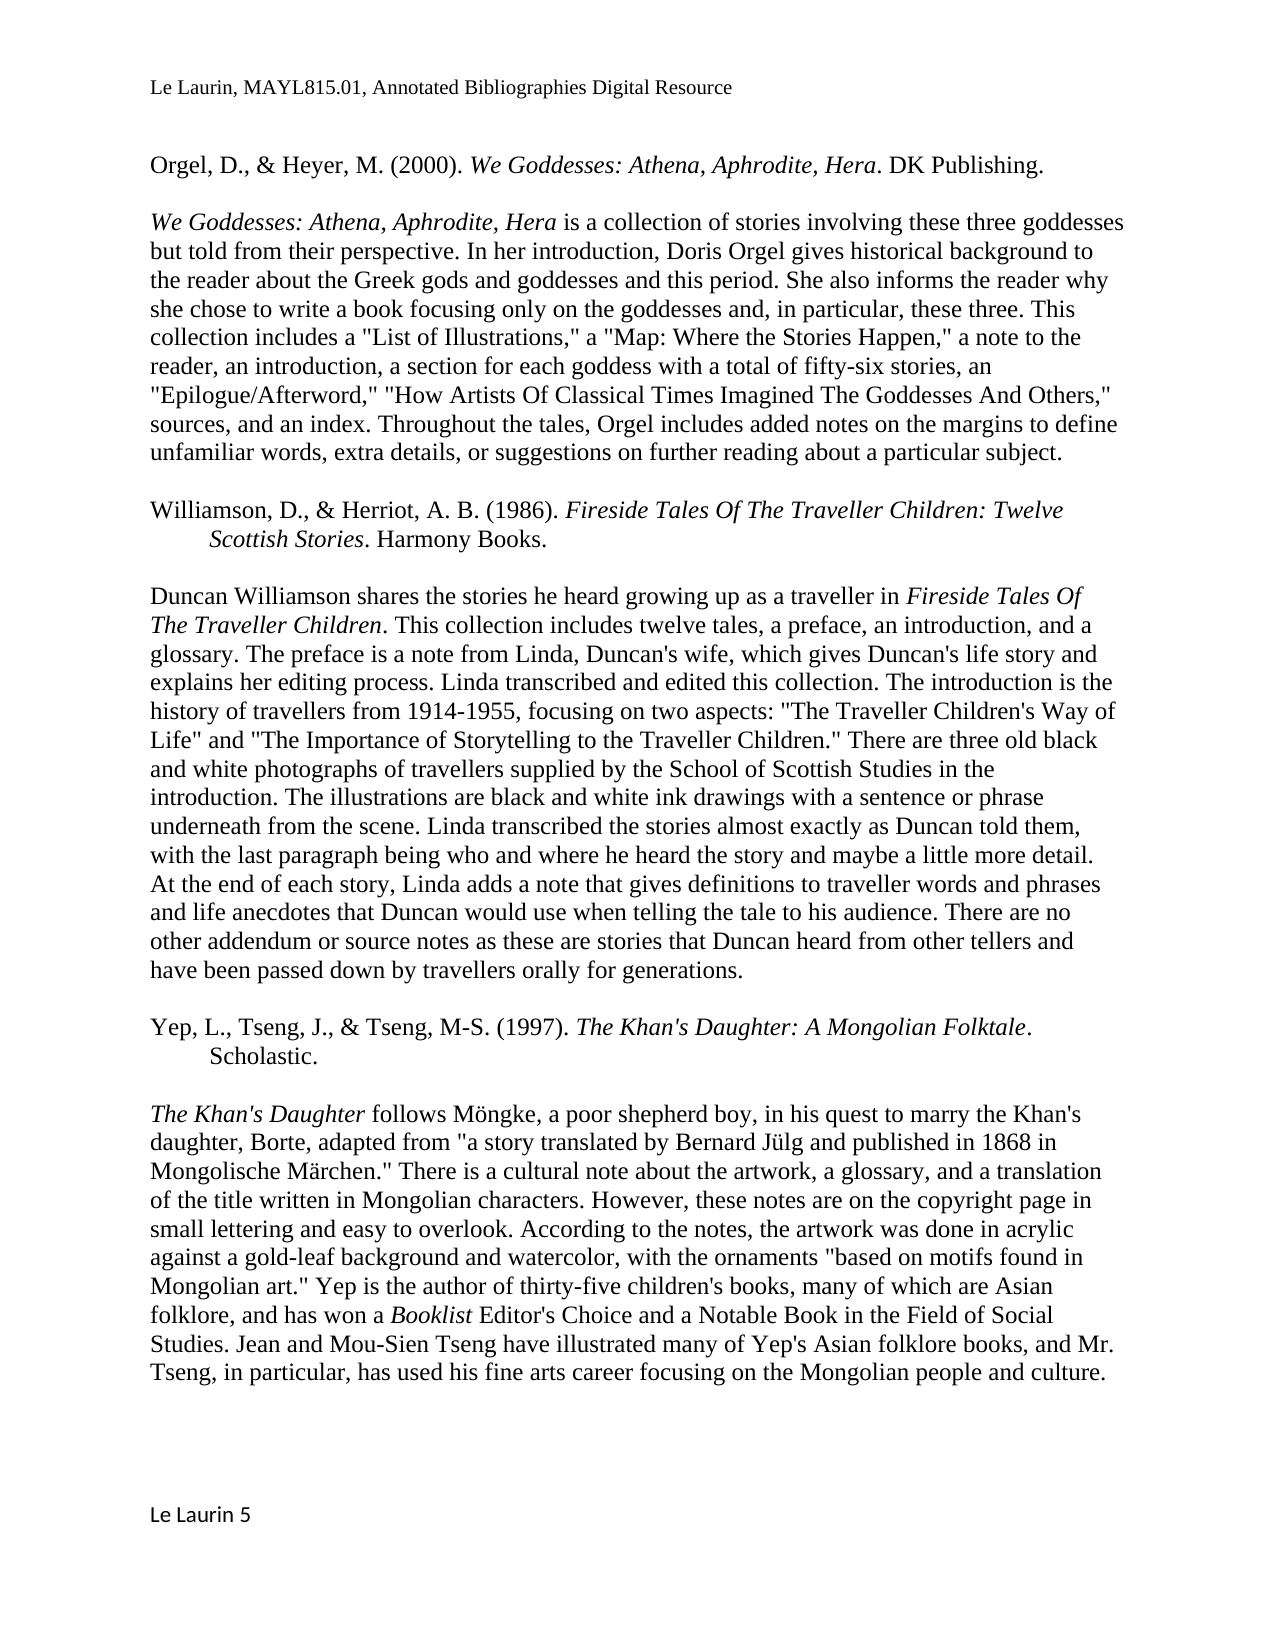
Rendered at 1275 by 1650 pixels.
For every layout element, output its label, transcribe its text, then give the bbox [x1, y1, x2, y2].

text Duncan Williamson shares the stories he heard growing up as a traveller in Fireside Tales Of The Traveller Children. This collection includes twelve tales, a preface, an introduction, and a glossary. The preface is a note from Linda, Duncan's wife, which gives Duncan's life story and explains her editing process. Linda transcribed and edited this collection. The introduction is the history of travellers from 1914-1955, focusing on two aspects: "The Traveller Children's Way of Life" and "The Importance of Storytelling to the Traveller Children." There are three old black and white photographs of travellers supplied by the School of Scottish Studies in the introduction. The illustrations are black and white ink drawings with a sentence or phrase underneath from the scene. Linda transcribed the stories almost exactly as Duncan told them, with the last paragraph being who and where he heard the story and maybe a little more detail. At the end of each story, Linda adds a note that gives definitions to traveller words and phrases and life anecdotes that Duncan would use when telling the tale to his audience. There are no other addendum or source notes as these are stories that Duncan heard from other tellers and have been passed down by travellers orally for generations. [150, 581, 1125, 984]
text Williamson, D., & Herriot, A. B. (1986). Fireside Tales Of The Traveller Children: Twelve Scottish Stories. Harmony Books. [150, 495, 1125, 552]
text We Goddesses: Athena, Aphrodite, Hera is a collection of stories involving these three goddesses but told from their perspective. In her introduction, Doris Orgel gives historical background to the reader about the Greek gods and goddesses and this period. She also informs the reader why she chose to write a book focusing only on the goddesses and, in particular, these three. This collection includes a "List of Illustrations," a "Map: Where the Stories Happen," a note to the reader, an introduction, a section for each goddess with a total of fifty-six stories, an "Epilogue/Afterword," "How Artists Of Classical Times Imagined The Goddesses And Others," sources, and an index. Throughout the tales, Orgel includes added notes on the margins to define unfamiliar words, extra details, or suggestions on further reading about a particular subject. [150, 207, 1125, 466]
text Orgel, D., & Heyer, M. (2000). We Goddesses: Athena, Aphrodite, Hera. DK Publishing. [150, 150, 1125, 179]
text Yep, L., Tseng, J., & Tseng, M-S. (1997). The Khan's Daughter: A Mongolian Folktale. Scholastic. [150, 1012, 1125, 1070]
text The Khan's Daughter follows Möngke, a poor shepherd boy, in his quest to marry the Khan's daughter, Borte, adapted from "a story translated by Bernard Jülg and published in 1868 in Mongolische Märchen." There is a cultural note about the artwork, a glossary, and a translation of the title written in Mongolian characters. However, these notes are on the copyright page in small lettering and easy to overlook. According to the notes, the artwork was done in acrylic against a gold-leaf background and watercolor, with the ornaments "based on motifs found in Mongolian art." Yep is the author of thirty-five children's books, many of which are Asian folklore, and has won a Booklist Editor's Choice and a Notable Book in the Field of Social Studies. Jean and Mou-Sien Tseng have illustrated many of Yep's Asian folklore books, and Mr. Tseng, in particular, has used his fine arts career focusing on the Mongolian people and culture. [150, 1099, 1125, 1386]
